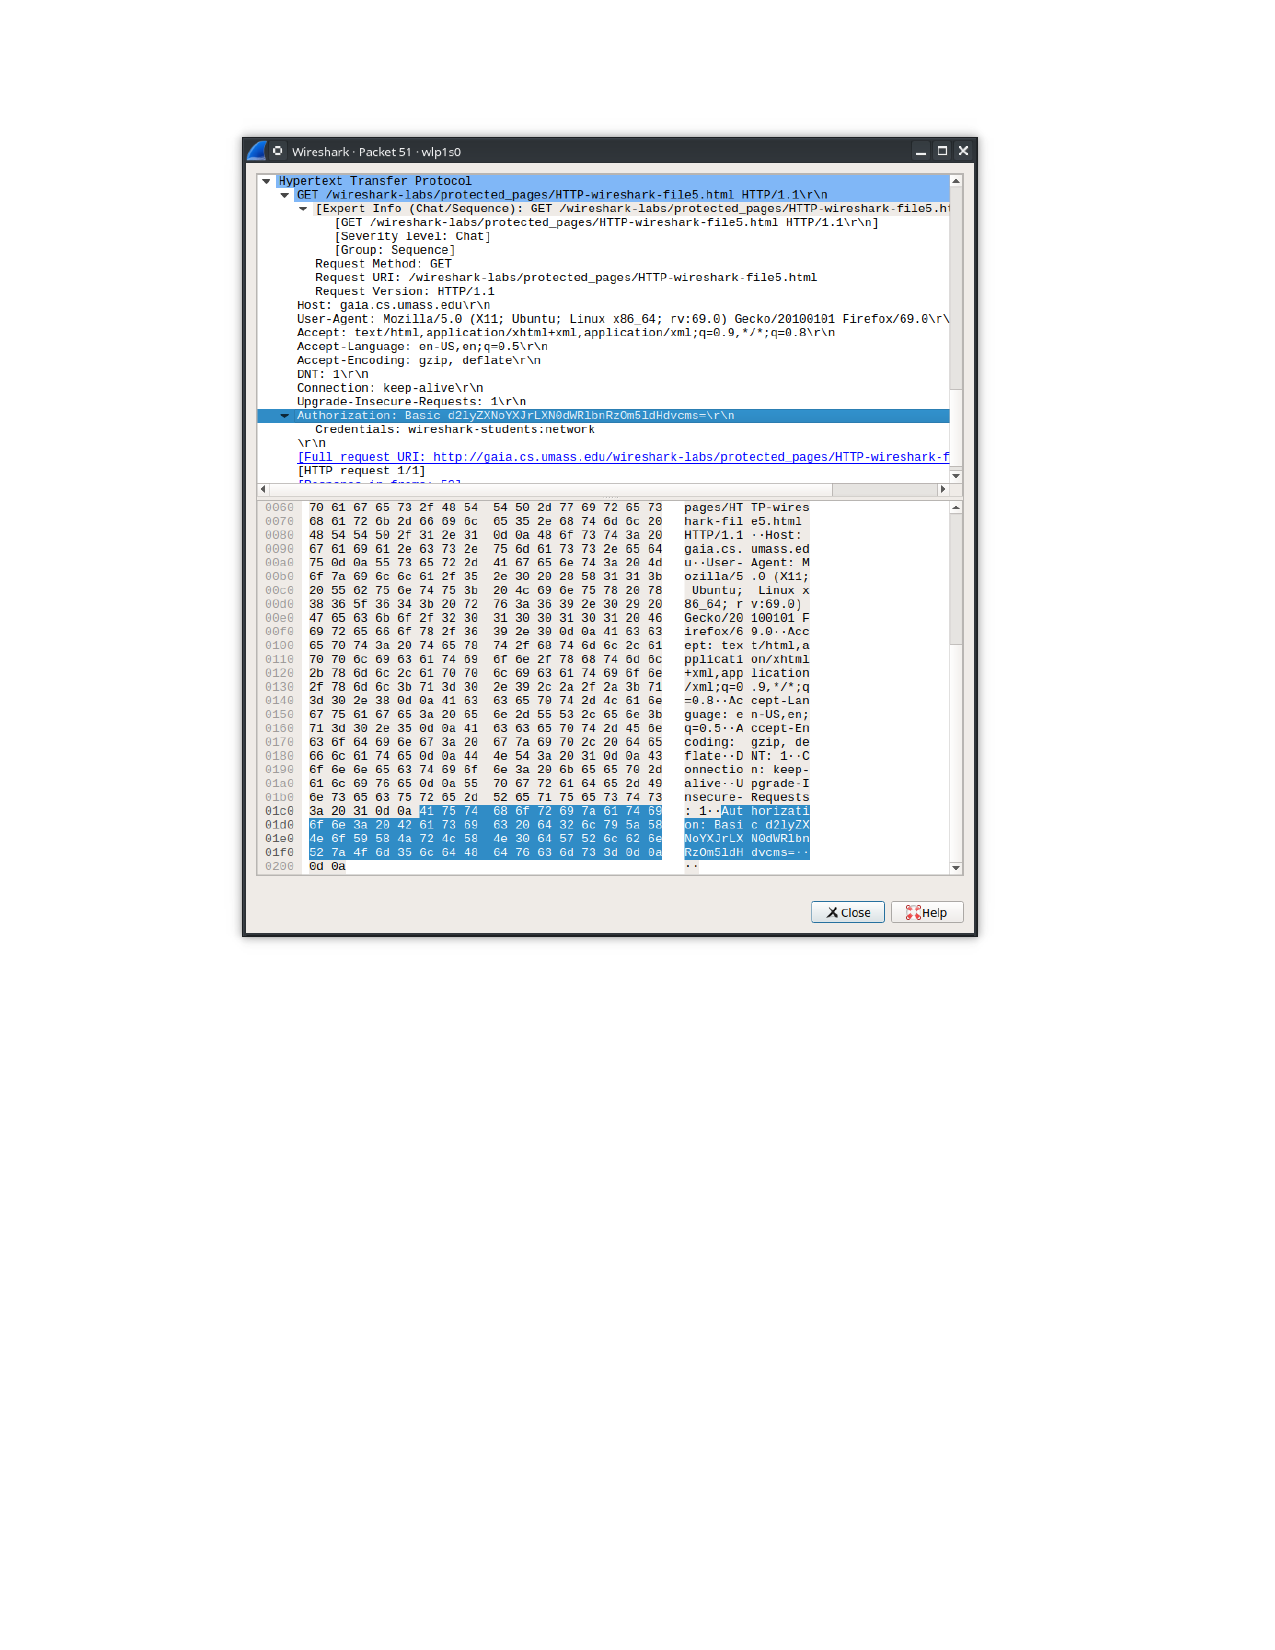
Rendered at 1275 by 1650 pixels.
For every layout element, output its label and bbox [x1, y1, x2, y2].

picture [223, 118, 996, 955]
